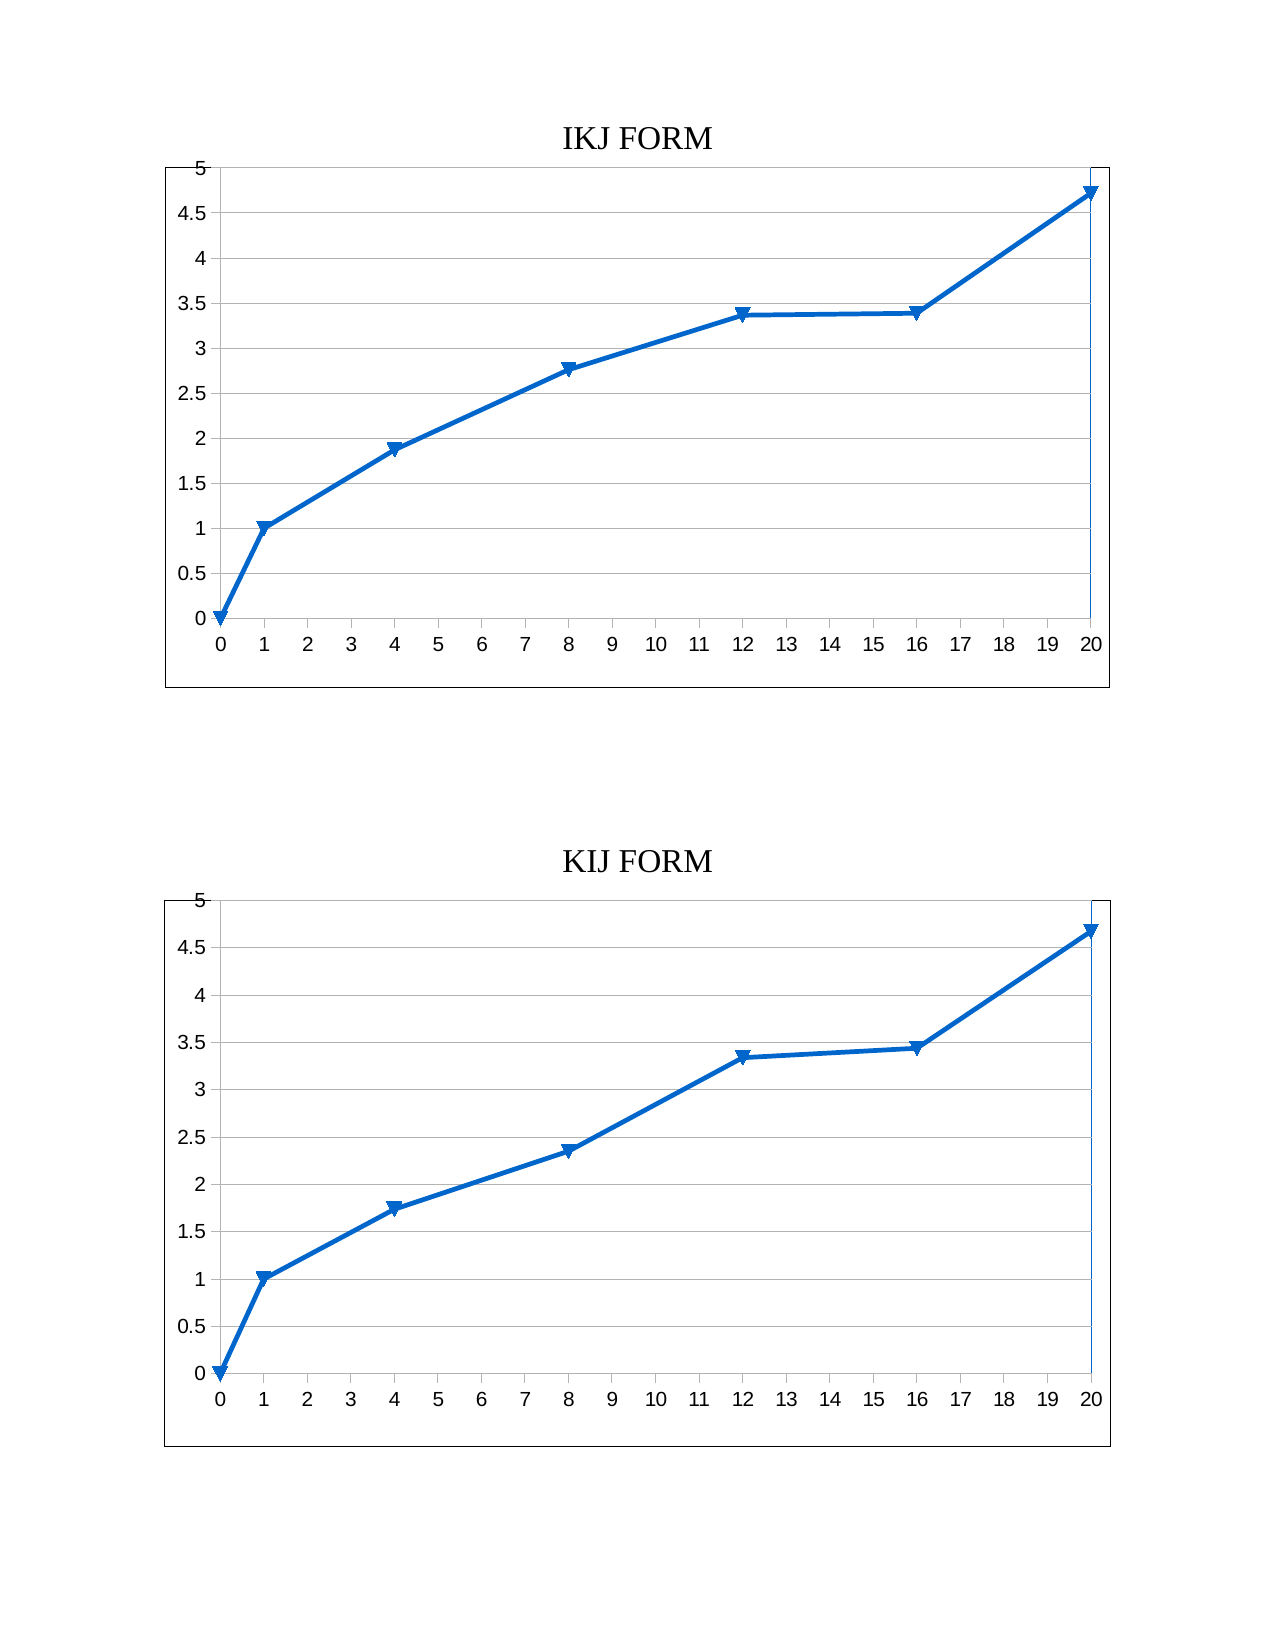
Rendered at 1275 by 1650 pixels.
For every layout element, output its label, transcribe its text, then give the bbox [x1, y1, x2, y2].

text KIJ FORM [118, 841, 1157, 879]
text IKJ FORM [118, 118, 1157, 156]
